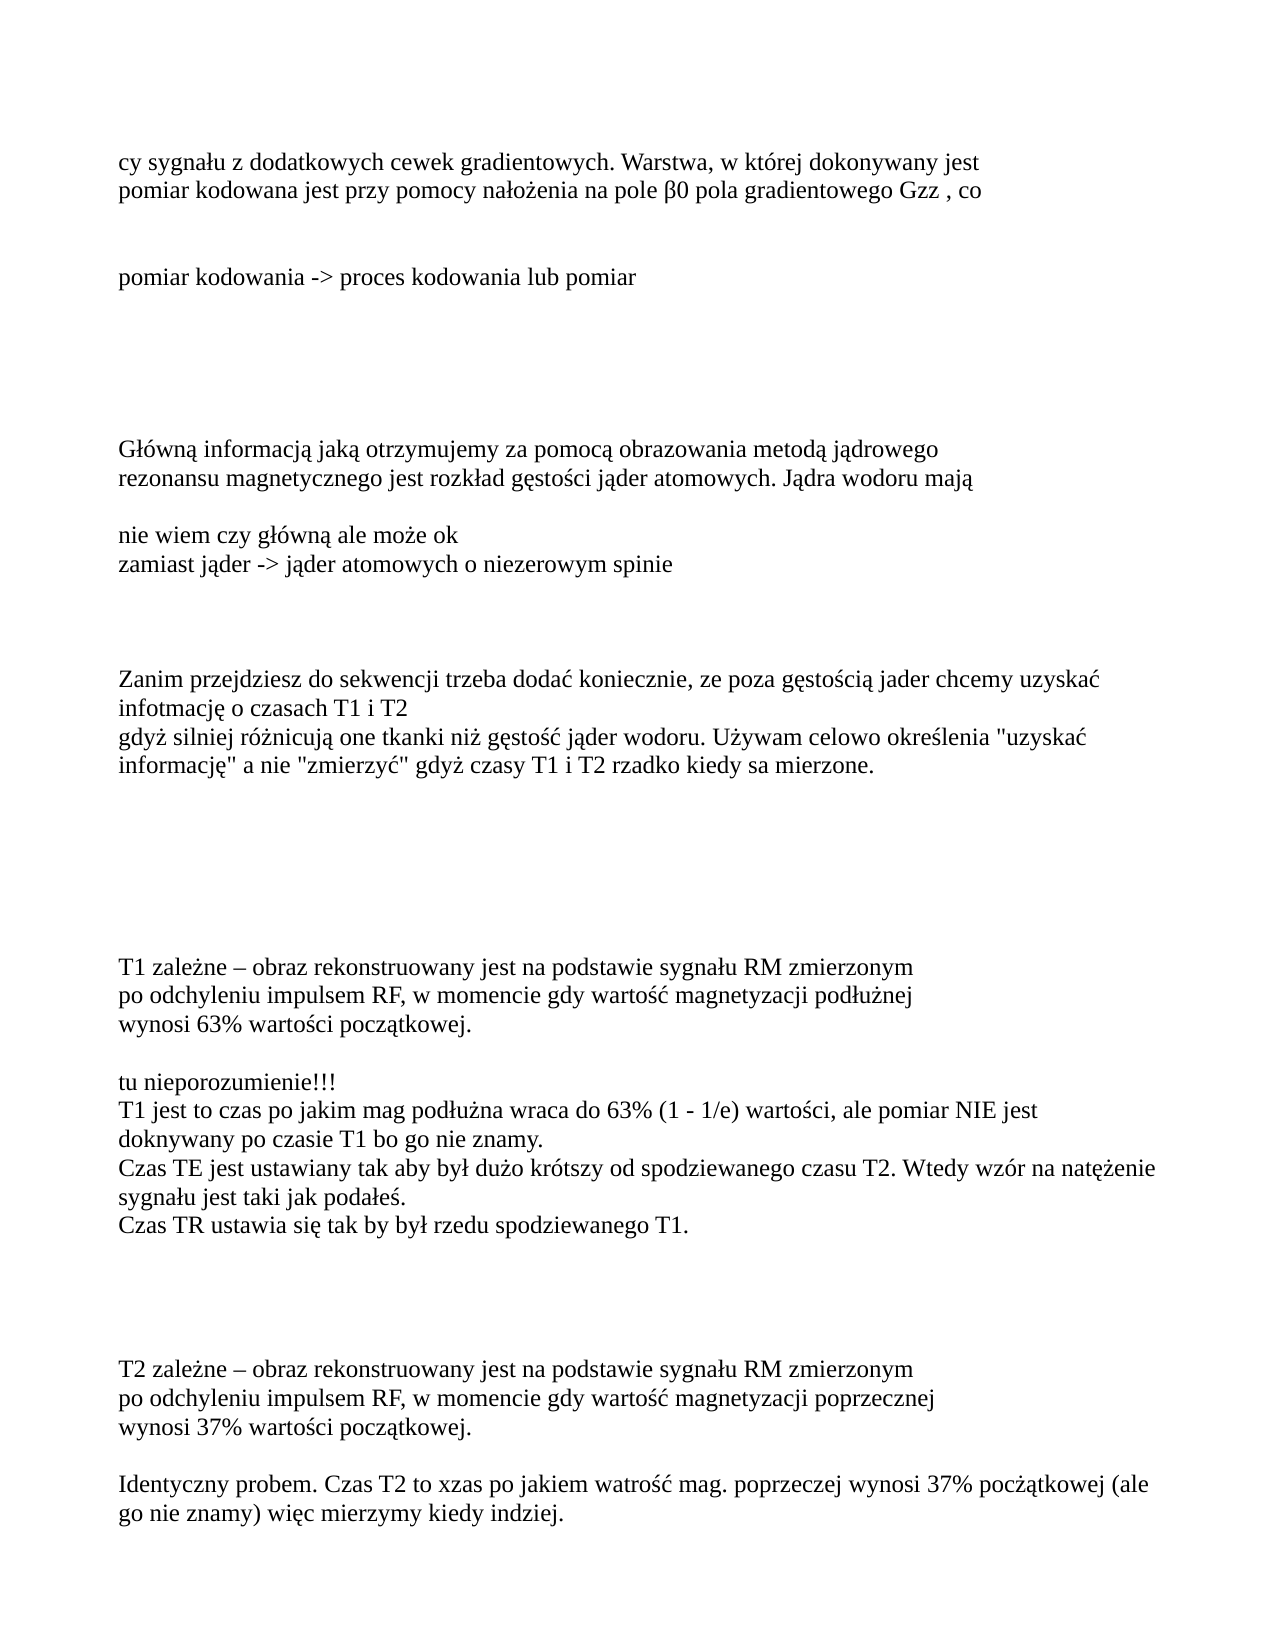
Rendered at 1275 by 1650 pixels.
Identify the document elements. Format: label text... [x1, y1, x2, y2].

text Zanim przejdziesz do sekwencji trzeba dodać koniecznie, ze poza gęstością jader chcemy uzyskać infotmację o czasach T1 i T2 [118, 664, 1157, 722]
text T1 jest to czas po jakim mag podłużna wraca do 63% (1 - 1/e) wartości, ale pomiar NIE jest doknywany po czasie T1 bo go nie znamy. [118, 1096, 1157, 1153]
text nie wiem czy główną ale może ok [118, 521, 1157, 549]
text Czas TE jest ustawiany tak aby był dużo krótszy od spodziewanego czasu T2. Wtedy wzór na natężenie sygnału jest taki jak podałeś. [118, 1153, 1157, 1211]
text wynosi 63% wartości początkowej. [118, 1009, 1157, 1038]
text T1 zależne – obraz rekonstruowany jest na podstawie sygnału RM zmierzonym [118, 952, 1157, 981]
text T2 zależne – obraz rekonstruowany jest na podstawie sygnału RM zmierzonym [118, 1354, 1157, 1383]
text wynosi 37% wartości początkowej. [118, 1412, 1157, 1441]
text Czas TR ustawia się tak by był rzedu spodziewanego T1. [118, 1211, 1157, 1239]
text cy sygnału z dodatkowych cewek gradientowych. Warstwa, w której dokonywany jest [118, 147, 1157, 176]
text tu nieporozumienie!!! [118, 1067, 1157, 1096]
text po odchyleniu impulsem RF, w momencie gdy wartość magnetyzacji podłużnej [118, 981, 1157, 1009]
text pomiar kodowania -> proces kodowania lub pomiar [118, 262, 1157, 291]
text Identyczny probem. Czas T2 to xzas po jakiem watrość mag. poprzeczej wynosi 37% pocżątkowej (ale go nie znamy) więc mierzymy kiedy indziej. [118, 1469, 1157, 1527]
text Główną informacją jaką otrzymujemy za pomocą obrazowania metodą jądrowego [118, 434, 1157, 463]
text pomiar kodowana jest przy pomocy nałożenia na pole β0 pola gradientowego Gzz , co [118, 176, 1157, 204]
text rezonansu magnetycznego jest rozkład gęstości jąder atomowych. Jądra wodoru mają [118, 463, 1157, 492]
text gdyż silniej różnicują one tkanki niż gęstość jąder wodoru. Używam celowo określenia "uzyskać informację" a nie "zmierzyć" gdyż czasy T1 i T2 rzadko kiedy sa mierzone. [118, 722, 1157, 779]
text zamiast jąder -> jąder atomowych o niezerowym spinie [118, 549, 1157, 578]
text po odchyleniu impulsem RF, w momencie gdy wartość magnetyzacji poprzecznej [118, 1383, 1157, 1412]
